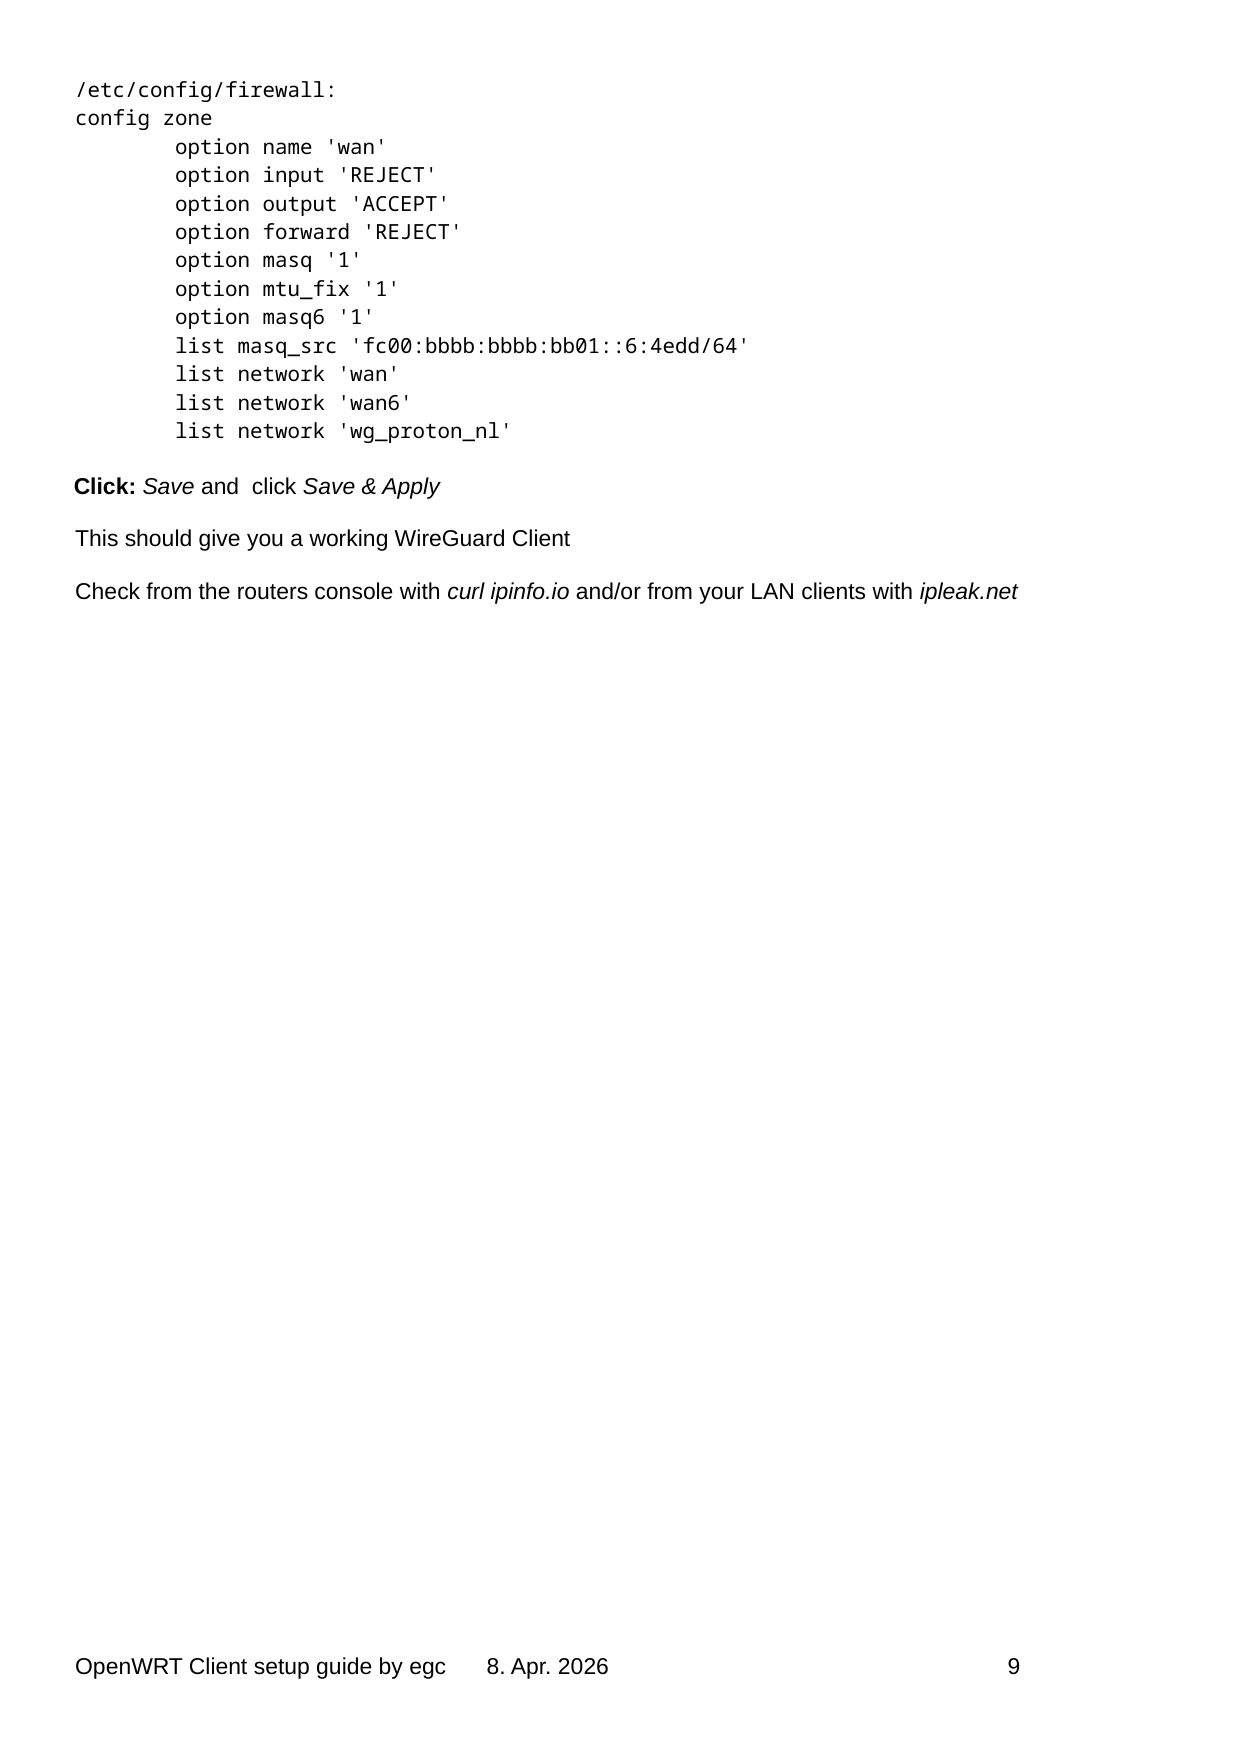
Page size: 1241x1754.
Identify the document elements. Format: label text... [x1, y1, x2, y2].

text list network 'wan' [75, 359, 1165, 388]
text Click: Save and click Save & Apply [73, 473, 1165, 499]
text option name 'wan' [75, 132, 1165, 160]
text list network 'wg_proton_nl' [75, 416, 1165, 445]
text list network 'wan6' [75, 388, 1165, 416]
text option output 'ACCEPT' [75, 189, 1165, 217]
text Check from the routers console with curl ipinfo.io and/or from your LAN clients with ipleak.net [75, 578, 1165, 604]
text option forward 'REJECT' [75, 217, 1165, 246]
text list masq_src 'fc00:bbbb:bbbb:bb01::6:4edd/64' [75, 331, 1165, 359]
text /etc/config/firewall: [75, 75, 1165, 103]
text option masq6 '1' [75, 302, 1165, 331]
text option input 'REJECT' [75, 160, 1165, 189]
text option mtu_fix '1' [75, 274, 1165, 302]
text config zone [75, 103, 1165, 132]
text This should give you a working WireGuard Client [75, 525, 1165, 552]
text option masq '1' [75, 246, 1165, 274]
